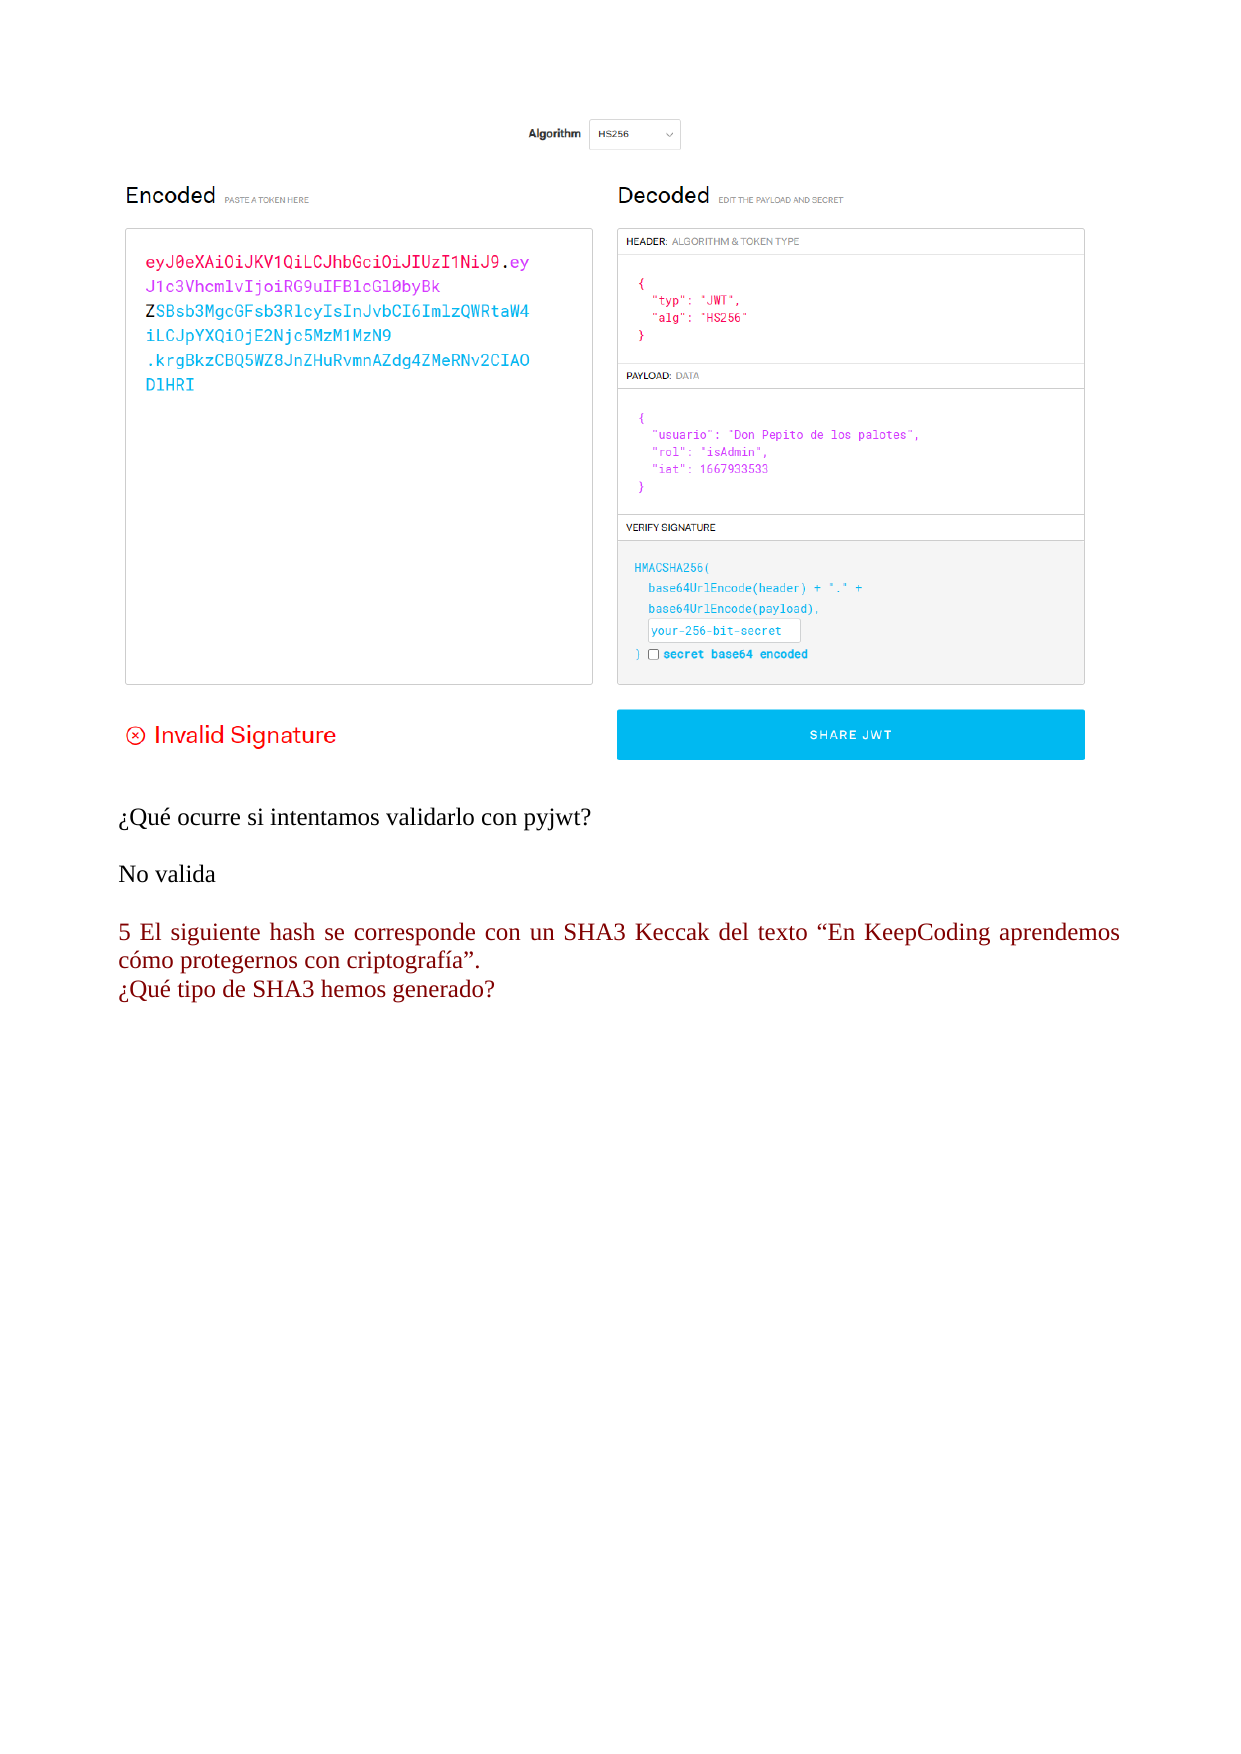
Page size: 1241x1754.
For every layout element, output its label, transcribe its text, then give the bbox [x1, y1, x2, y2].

text ¿Qué tipo de SHA3 hemos generado? [118, 974, 1122, 1003]
picture [118, 118, 1123, 773]
text 5 El siguiente hash se corresponde con un SHA3 Keccak del texto “En KeepCoding aprendemos cómo protegernos con criptografía”. [118, 917, 1122, 974]
text ¿Qué ocurre si intentamos validarlo con pyjwt? [118, 802, 1122, 830]
text No valida [118, 859, 1122, 888]
